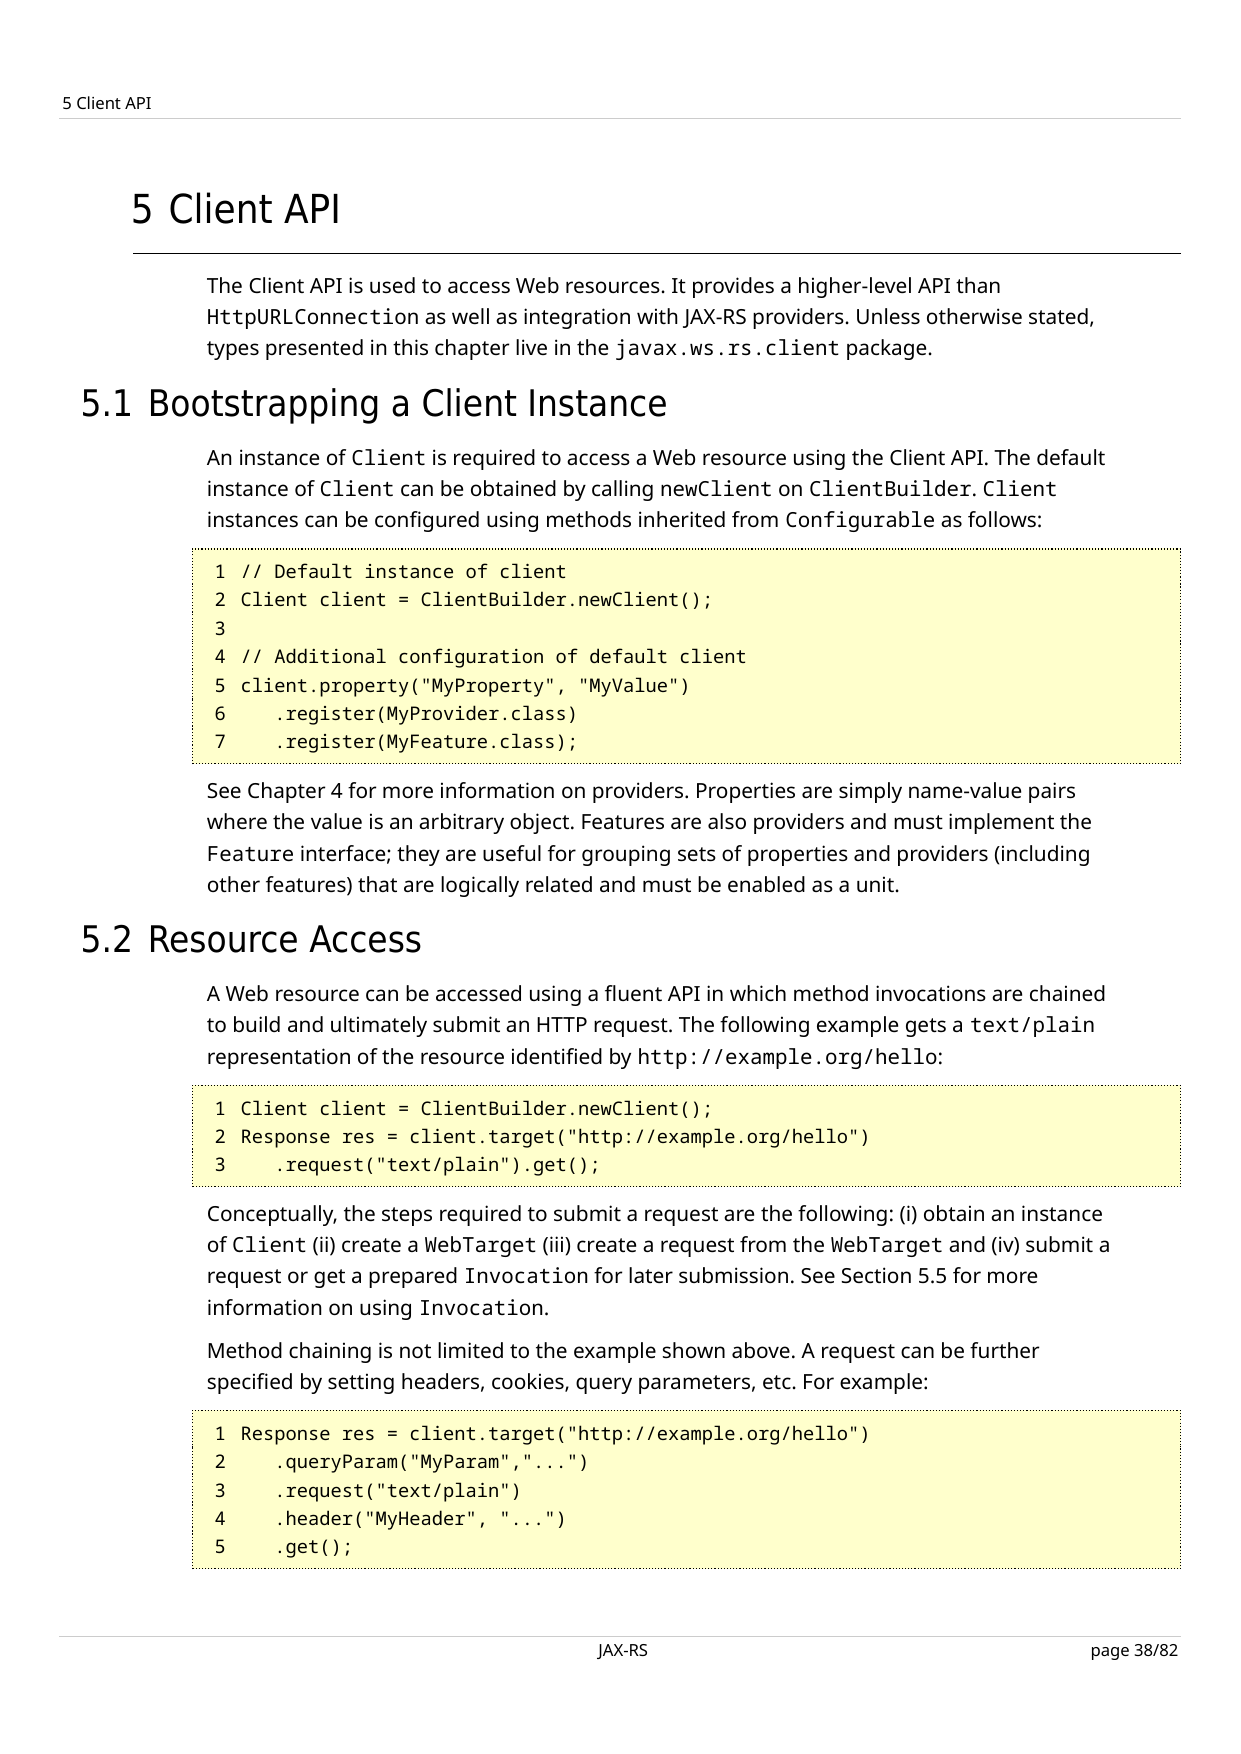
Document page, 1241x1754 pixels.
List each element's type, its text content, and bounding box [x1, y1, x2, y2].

text Conceptually, the steps required to submit a request are the following: (i) obtain an instance of Client (ii) create a WebTarget (iii) create a request from the WebTarget and (iv) submit a request or get a prepared Invocation for later submission. See Section 5.5 for more information on using Invocation. [207, 1199, 1122, 1321]
list .header("MyHeader", "...") [192, 1495, 1181, 1524]
list Client client = ClientBuilder.newClient(); [192, 1085, 1181, 1113]
list .register(MyFeature.class); [192, 719, 1181, 764]
text The Client API is used to access Web resources. It provides a higher-level API than HttpURLConnection as well as integration with JAX-RS providers. Unless otherwise stated, types presented in this chapter live in the javax.ws.rs.client package. [207, 271, 1122, 362]
list .request("text/plain") [192, 1467, 1181, 1495]
list Client client = ClientBuilder.newClient(); [192, 577, 1181, 605]
list .queryParam("MyParam","...") [192, 1438, 1181, 1467]
text See Chapter 4 for more information on providers. Properties are simply name-value pairs where the value is an arbitrary object. Features are also providers and must implement the Feature interface; they are useful for grouping sets of properties and providers (including other features) that are logically related and must be enabled as a unit. [207, 776, 1122, 898]
list Response res = client.target("http://example.org/hello") [192, 1410, 1181, 1438]
subtitle Client API [133, 165, 1181, 253]
list .request("text/plain").get(); [192, 1142, 1181, 1187]
list .get(); [192, 1524, 1181, 1569]
list .register(MyProvider.class) [192, 690, 1181, 719]
subtitle Bootstrapping a Client Instance [133, 382, 1181, 425]
list client.property("MyProperty", "MyValue") [192, 662, 1181, 690]
text Method chaining is not limited to the example shown above. A request can be further specified by setting headers, cookies, query parameters, etc. For example: [207, 1336, 1122, 1395]
list Response res = client.target("http://example.org/hello") [192, 1113, 1181, 1142]
text An instance of Client is required to access a Web resource using the Client API. The default instance of Client can be obtained by calling newClient on ClientBuilder. Client instances can be configured using methods inherited from Configurable as follows: [207, 443, 1122, 534]
subtitle Resource Access [133, 919, 1181, 962]
list // Default instance of client [192, 548, 1181, 577]
text A Web resource can be accessed using a fluent API in which method invocations are chained to build and ultimately submit an HTTP request. The following example gets a text/plain representation of the resource identified by http://example.org/hello: [207, 979, 1122, 1070]
list // Additional configuration of default client [192, 633, 1181, 662]
